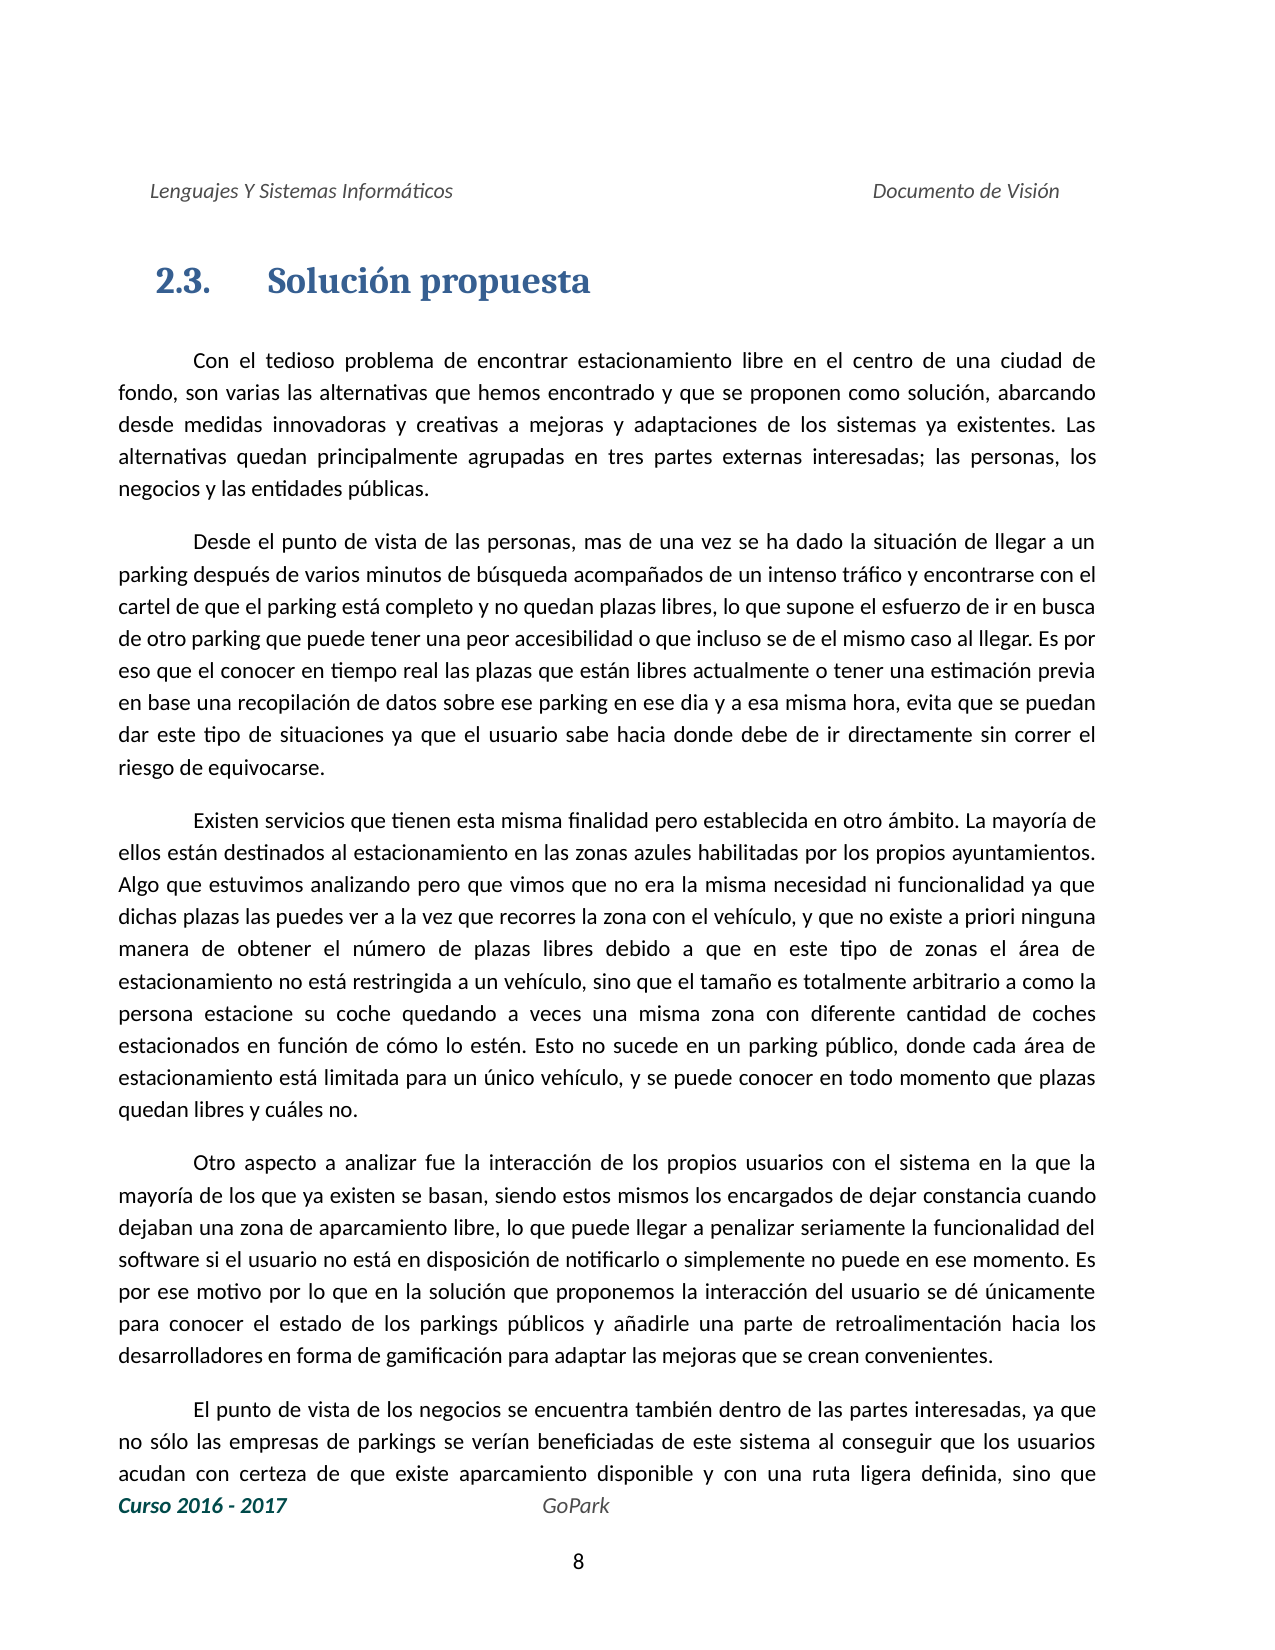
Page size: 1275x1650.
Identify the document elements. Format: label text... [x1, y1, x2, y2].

text Desde el punto de vista de las personas, mas de una vez se ha dado la situación de llegar a un parking después de varios minutos de búsqueda acompañados de un intenso tráfico y encontrarse con el cartel de que el parking está completo y no quedan plazas libres, lo que supone el esfuerzo de ir en busca de otro parking que puede tener una peor accesibilidad o que incluso se de el mismo caso al llegar. Es por eso que el conocer en tiempo real las plazas que están libres actualmente o tener una estimación previa en base una recopilación de datos sobre ese parking en ese dia y a esa misma hora, evita que se puedan dar este tipo de situaciones ya que el usuario sabe hacia donde debe de ir directamente sin correr el riesgo de equivocarse. [118, 527, 1098, 781]
text Existen servicios que tienen esta misma finalidad pero establecida en otro ámbito. La mayoría de ellos están destinados al estacionamiento en las zonas azules habilitadas por los propios ayuntamientos. Algo que estuvimos analizando pero que vimos que no era la misma necesidad ni funcionalidad ya que dichas plazas las puedes ver a la vez que recorres la zona con el vehículo, y que no existe a priori ninguna manera de obtener el número de plazas libres debido a que en este tipo de zonas el área de estacionamiento no está restringida a un vehículo, sino que el tamaño es totalmente arbitrario a como la persona estacione su coche quedando a veces una misma zona con diferente cantidad de coches estacionados en función de cómo lo estén. Esto no sucede en un parking público, donde cada área de estacionamiento está limitada para un único vehículo, y se puede conocer en todo momento que plazas quedan libres y cuáles no. [118, 806, 1098, 1123]
text El punto de vista de los negocios se encuentra también dentro de las partes interesadas, ya que no sólo las empresas de parkings se verían beneficiadas de este sistema al conseguir que los usuarios acudan con certeza de que existe aparcamiento disponible y con una ruta ligera definida, sino que [118, 1395, 1098, 1487]
text Con el tedioso problema de encontrar estacionamiento libre en el centro de una ciudad de fondo, son varias las alternativas que hemos encontrado y que se proponen como solución, abarcando desde medidas innovadoras y creativas a mejoras y adaptaciones de los sistemas ya existentes. Las alternativas quedan principalmente agrupadas en tres partes externas interesadas; las personas, los negocios y las entidades públicas. [118, 346, 1098, 502]
text Otro aspecto a analizar fue la interacción de los propios usuarios con el sistema en la que la mayoría de los que ya existen se basan, siendo estos mismos los encargados de dejar constancia cuando dejaban una zona de aparcamiento libre, lo que puede llegar a penalizar seriamente la funcionalidad del software si el usuario no está en disposición de notificarlo o simplemente no puede en ese momento. Es por ese motivo por lo que en la solución que proponemos la interacción del usuario se dé únicamente para conocer el estado de los parkings públicos y añadirle una parte de retroalimentación hacia los desarrolladores en forma de gamificación para adaptar las mejoras que se crean convenientes. [118, 1148, 1098, 1370]
list Solución propuesta [156, 259, 1098, 303]
